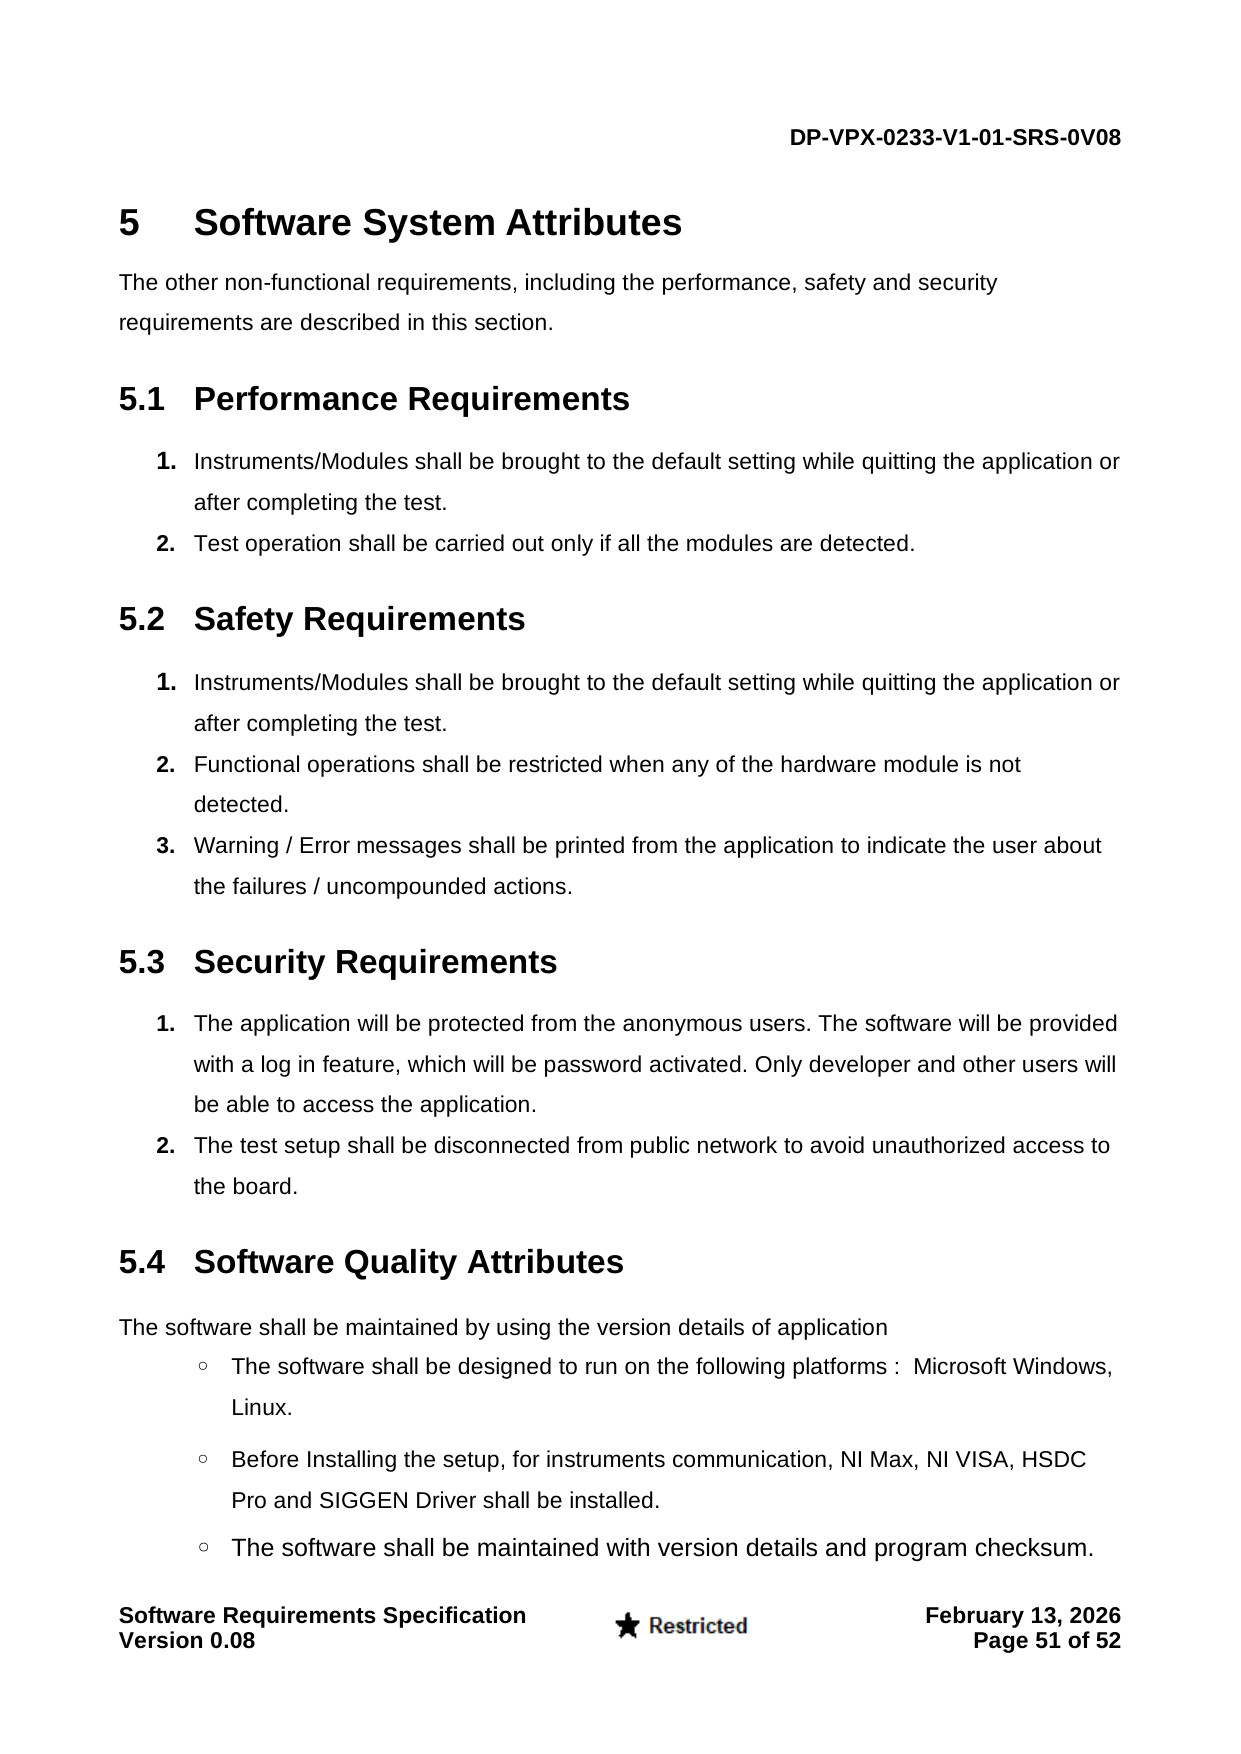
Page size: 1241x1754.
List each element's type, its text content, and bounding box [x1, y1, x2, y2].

list Functional operations shall be restricted when any of the hardware module is not detected. [156, 750, 1122, 818]
subtitle Software System Attributes [118, 200, 1122, 243]
subtitle Safety Requirements [118, 599, 1122, 638]
list The software shall be maintained with version details and program checksum. [193, 1533, 1122, 1562]
subtitle Software Quality Attributes [118, 1242, 1122, 1280]
subtitle Security Requirements [118, 942, 1122, 980]
list The software shall be designed to run on the following platforms : Microsoft Windows, Linux. [193, 1352, 1122, 1420]
list Before Installing the setup, for instruments communication, NI Max, NI VISA, HSDC Pro and SIGGEN Driver shall be installed. [193, 1445, 1122, 1513]
list Test operation shall be carried out only if all the modules are detected. [156, 529, 1122, 556]
list Warning / Error messages shall be printed from the application to indicate the user about the failures / uncompounded actions. [156, 831, 1122, 899]
picture [605, 1603, 761, 1648]
subtitle Performance Requirements [118, 378, 1122, 417]
list Instruments/Modules shall be brought to the default setting while quitting the application or after completing the test. [156, 667, 1122, 737]
list Instruments/Modules shall be brought to the default setting while quitting the application or after completing the test. [156, 446, 1122, 516]
list The test setup shall be disconnected from public network to avoid unauthorized access to the board. [156, 1131, 1122, 1199]
list The application will be protected from the anonymous users. The software will be provided with a log in feature, which will be password activated. Only developer and other users will be able to access the application. [156, 1009, 1122, 1118]
text The other non-functional requirements, including the performance, safety and security requirements are described in this section. [118, 268, 1122, 336]
text The software shall be maintained by using the version details of application [118, 1315, 1122, 1340]
